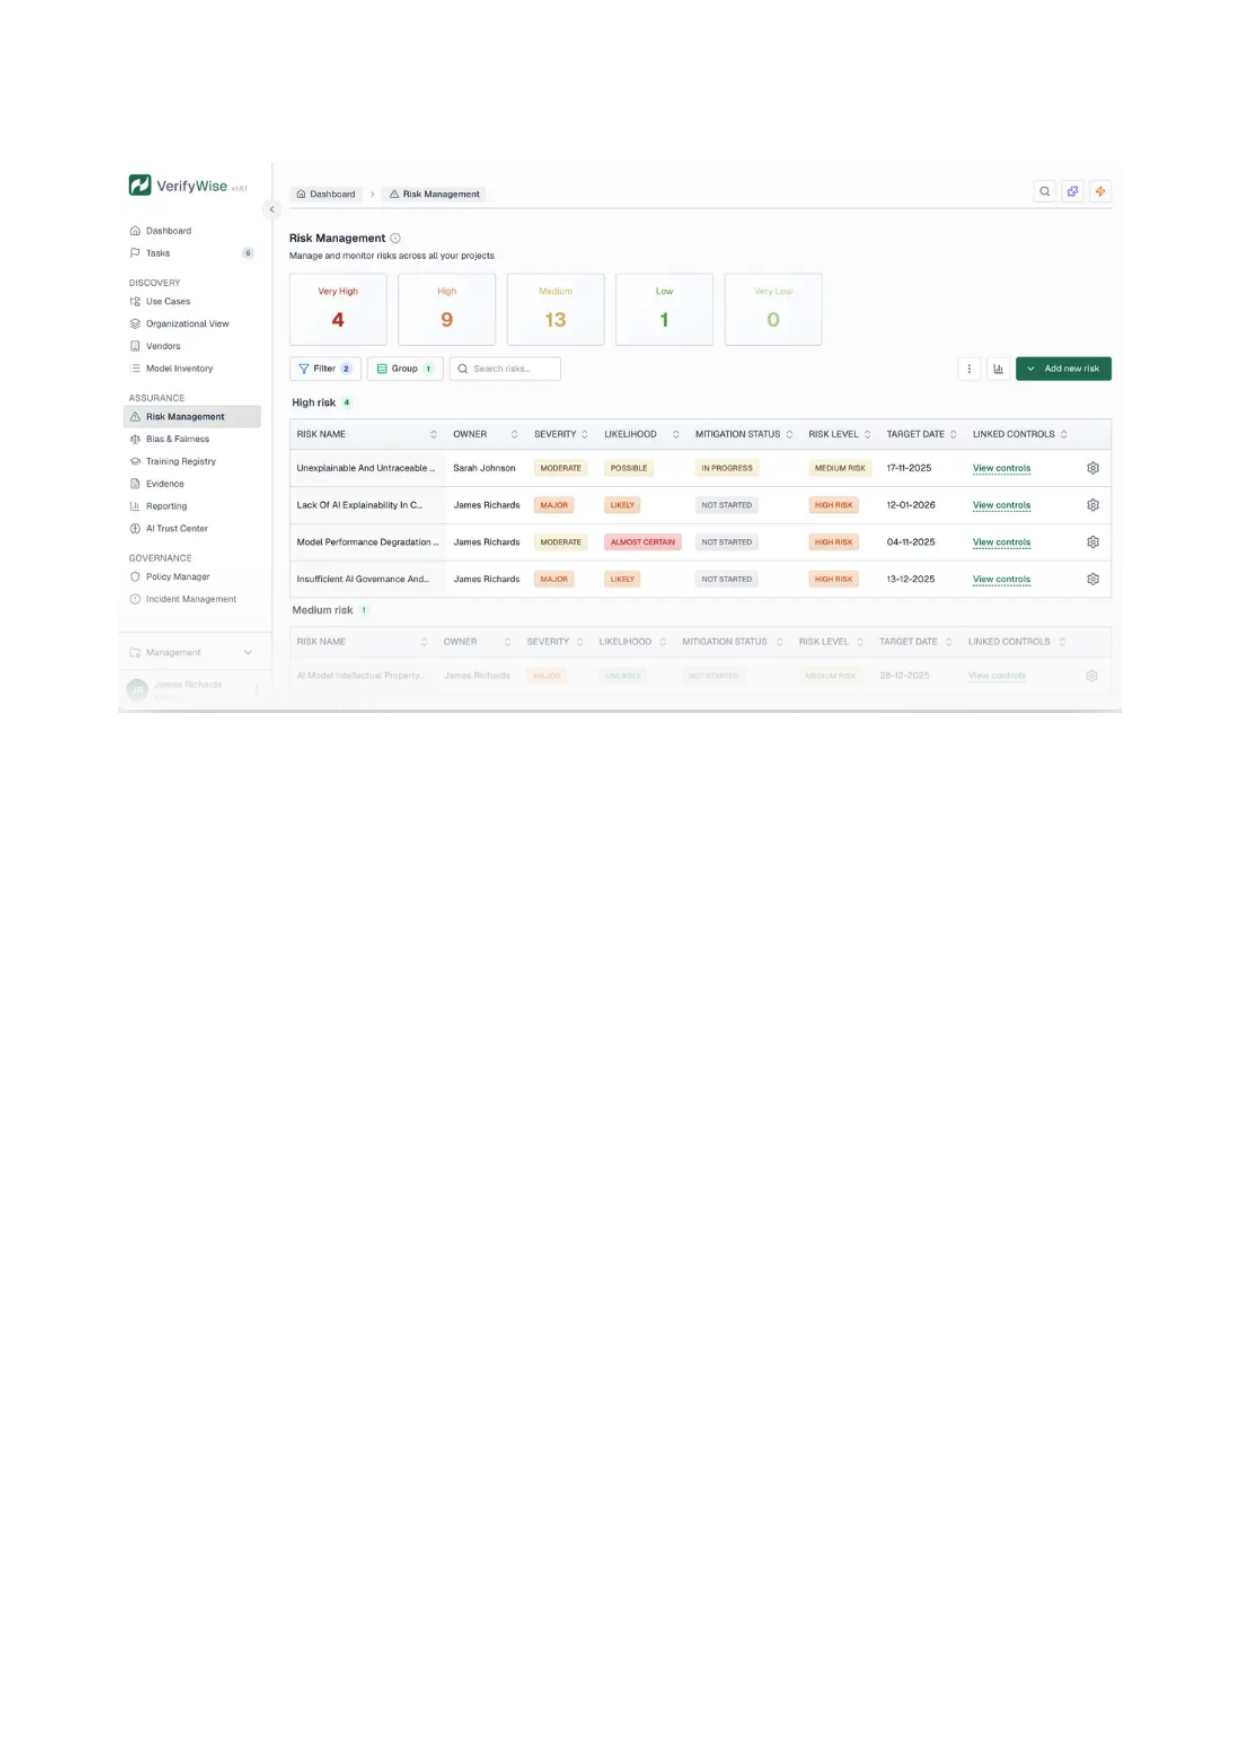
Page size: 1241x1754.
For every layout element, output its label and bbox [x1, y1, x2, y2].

picture [118, 162, 1123, 713]
